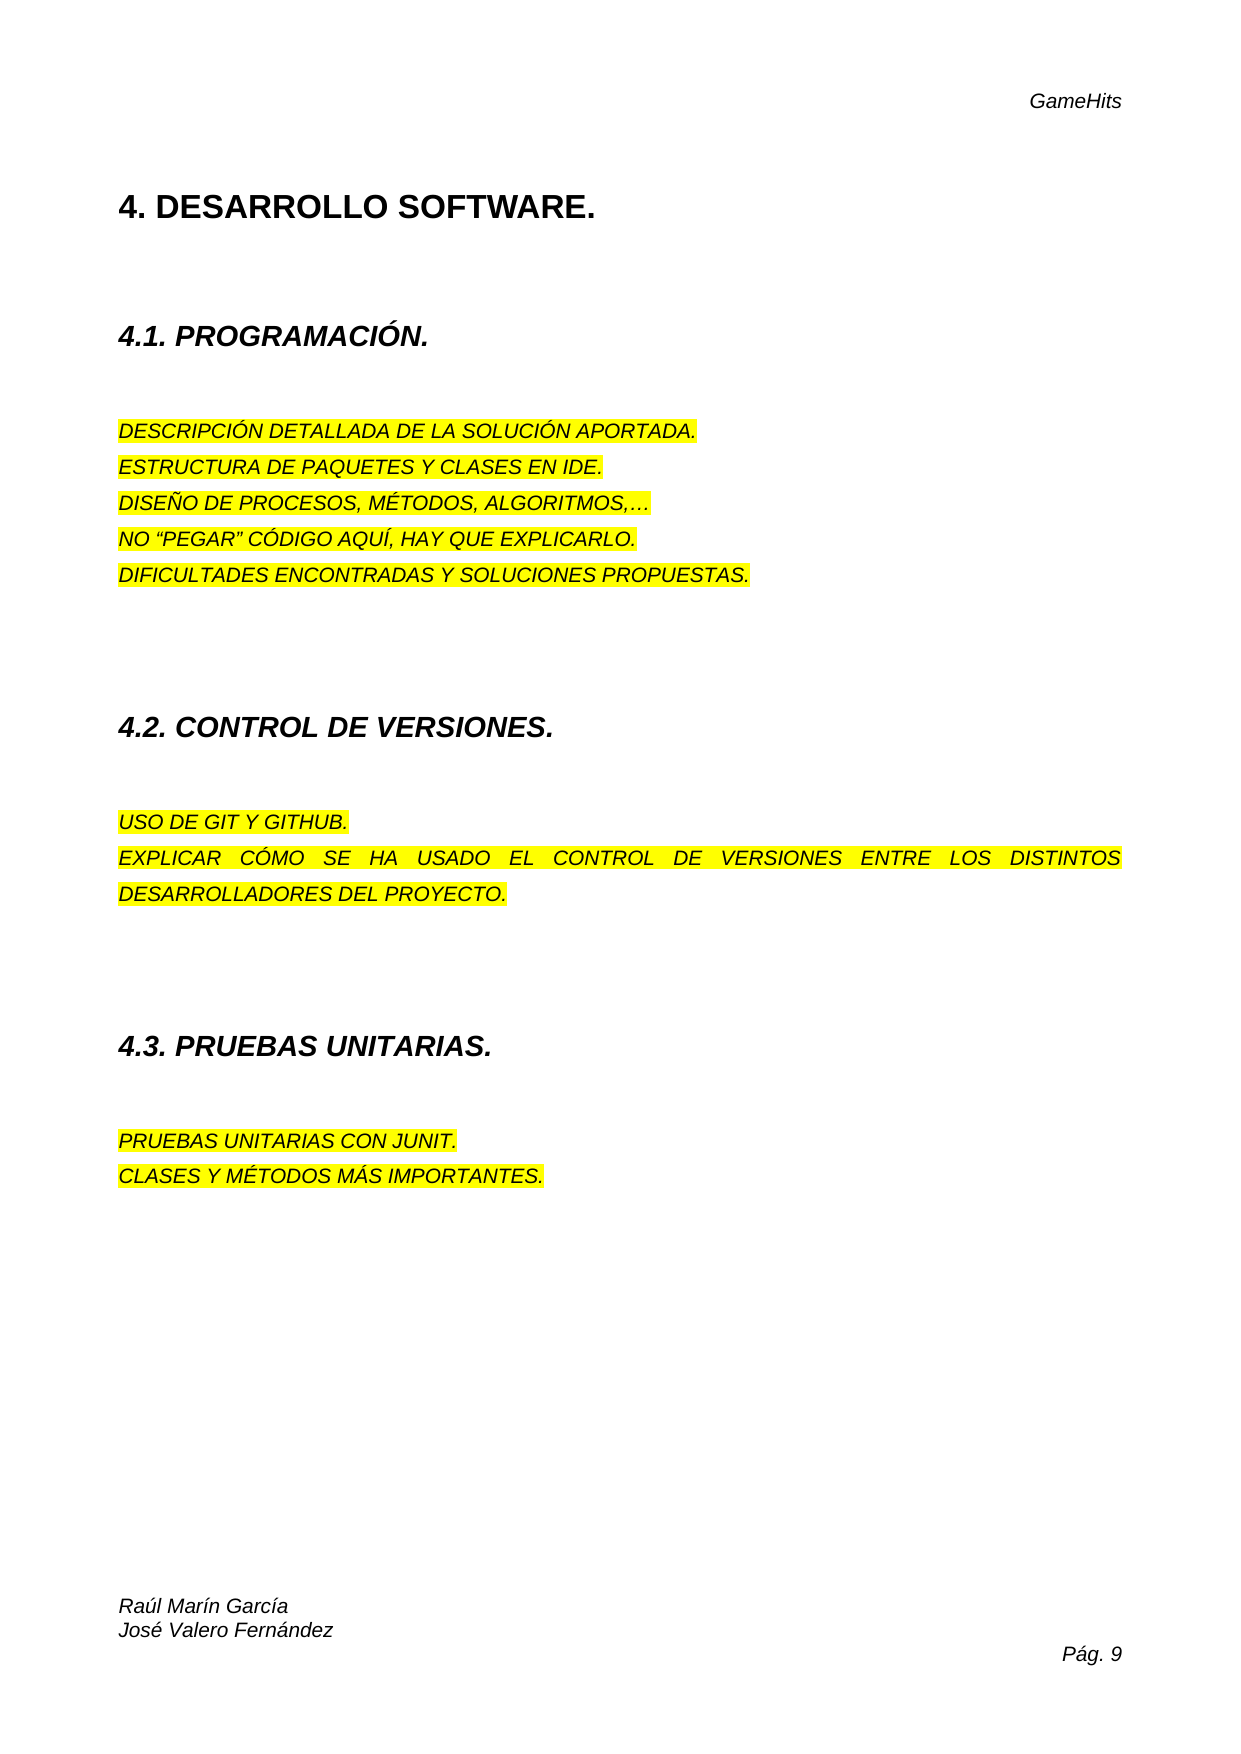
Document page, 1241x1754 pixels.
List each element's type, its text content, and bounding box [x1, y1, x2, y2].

text ESTRUCTURA DE PAQUETES Y CLASES EN IDE. [118, 455, 1122, 479]
subtitle 4.2. CONTROL DE VERSIONES. [118, 710, 1122, 743]
subtitle 4.1. PROGRAMACIÓN. [118, 319, 1122, 353]
subtitle 4.3. PRUEBAS UNITARIAS. [118, 1029, 1122, 1062]
text USO DE GIT Y GITHUB. [118, 810, 1122, 834]
text DISEÑO DE PROCESOS, MÉTODOS, ALGORITMOS,… [118, 491, 1122, 515]
text DIFICULTADES ENCONTRADAS Y SOLUCIONES PROPUESTAS. [118, 563, 1122, 587]
text NO “PEGAR” CÓDIGO AQUÍ, HAY QUE EXPLICARLO. [118, 527, 1122, 551]
subtitle 4. DESARROLLO SOFTWARE. [118, 187, 1122, 226]
text DESCRIPCIÓN DETALLADA DE LA SOLUCIÓN APORTADA. [118, 419, 1122, 443]
text PRUEBAS UNITARIAS CON JUNIT. [118, 1128, 1122, 1152]
text CLASES Y MÉTODOS MÁS IMPORTANTES. [118, 1164, 1122, 1188]
text EXPLICAR CÓMO SE HA USADO EL CONTROL DE VERSIONES ENTRE LOS DISTINTOS DESARROLLADORES DEL PROYECTO. [118, 846, 1122, 906]
